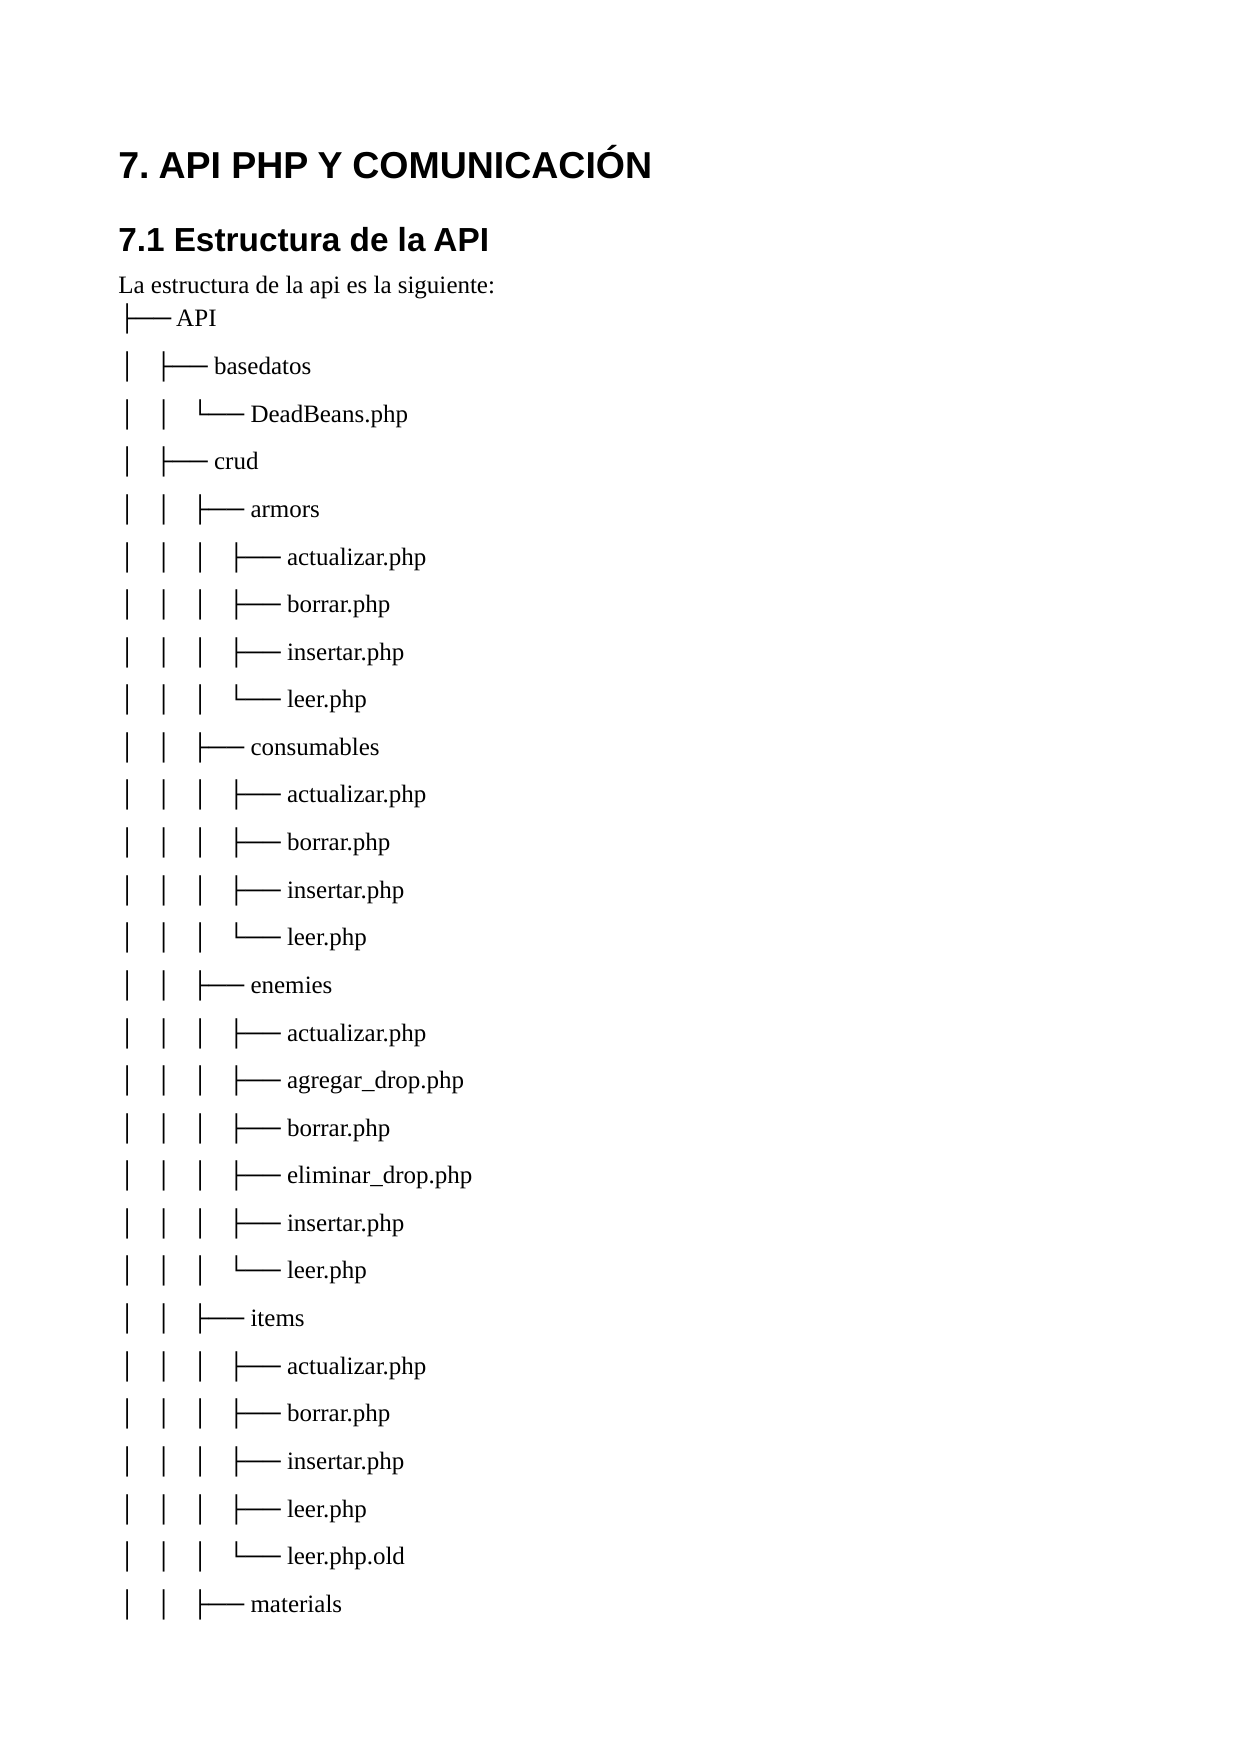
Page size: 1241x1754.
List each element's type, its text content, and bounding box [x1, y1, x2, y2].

text │ │ │ ├── actualizar.php [201, 542, 235, 570]
text │ │ │ ├── borrar.php [237, 827, 1122, 856]
text │ │ │ ├── insertar.php [237, 1446, 1122, 1475]
text │ │ │ ├── borrar.php [164, 1113, 199, 1142]
text La estructura de la api es la siguiente: ├── API [118, 271, 1122, 332]
text │ │ │ └── leer.php.old [164, 1541, 199, 1570]
text │ │ │ ├── eliminar_drop.php [237, 1160, 1122, 1189]
text │ │ └── DeadBeans.php [128, 399, 162, 427]
text │ │ ├── enemies [201, 970, 1122, 999]
text │ │ │ ├── borrar.php [201, 589, 235, 618]
text │ │ │ └── leer.php [164, 684, 199, 713]
text │ │ │ ├── borrar.php [237, 589, 1122, 618]
text │ │ │ ├── borrar.php [128, 1113, 162, 1142]
text │ │ │ ├── insertar.php [164, 875, 199, 903]
text │ │ │ ├── actualizar.php [201, 1018, 235, 1046]
text │ │ │ ├── borrar.php [164, 589, 199, 618]
text │ │ │ ├── insertar.php [164, 637, 199, 666]
text │ │ │ ├── agregar_drop.php [201, 1065, 235, 1094]
text │ │ │ ├── actualizar.php [128, 1018, 162, 1046]
text │ │ ├── materials [201, 1589, 1122, 1618]
text │ │ │ ├── insertar.php [128, 1446, 162, 1475]
text │ │ │ ├── agregar_drop.php [128, 1065, 162, 1094]
text │ │ ├── consumables [128, 732, 162, 761]
text │ │ ├── consumables [164, 732, 199, 761]
text │ │ │ ├── insertar.php [164, 1208, 199, 1237]
text │ │ │ ├── actualizar.php [164, 1018, 199, 1046]
text │ │ │ └── leer.php.old [201, 1541, 1122, 1570]
text │ │ │ ├── agregar_drop.php [164, 1065, 199, 1094]
text │ │ │ ├── actualizar.php [164, 779, 199, 808]
text │ │ │ └── leer.php [128, 684, 162, 713]
text │ │ │ ├── actualizar.php [237, 1351, 1122, 1379]
text │ │ │ ├── actualizar.php [164, 1351, 199, 1379]
text │ │ │ └── leer.php [201, 1256, 1122, 1284]
text │ │ │ ├── eliminar_drop.php [128, 1160, 162, 1189]
text │ │ │ ├── borrar.php [201, 827, 235, 856]
text │ ├── crud [164, 446, 1122, 475]
text │ │ │ ├── actualizar.php [128, 1351, 162, 1379]
text │ │ │ ├── borrar.php [128, 589, 162, 618]
text │ │ │ └── leer.php [128, 1256, 162, 1284]
text │ │ └── DeadBeans.php [164, 399, 1122, 427]
text │ │ │ ├── agregar_drop.php [237, 1065, 1122, 1094]
text │ ├── basedatos [128, 351, 162, 380]
text │ │ ├── items [201, 1303, 1122, 1332]
text │ │ │ ├── leer.php [237, 1494, 1122, 1522]
text │ │ │ ├── borrar.php [237, 1113, 1122, 1142]
text │ │ ├── materials [128, 1589, 162, 1618]
text │ │ │ ├── insertar.php [237, 1208, 1122, 1237]
text │ │ │ └── leer.php [201, 684, 1122, 713]
text │ │ │ ├── actualizar.php [128, 542, 162, 570]
text │ ├── crud [118, 446, 126, 475]
text │ │ │ ├── borrar.php [201, 1398, 235, 1427]
text │ │ │ ├── insertar.php [201, 1208, 235, 1237]
text │ │ │ ├── eliminar_drop.php [164, 1160, 199, 1189]
text │ │ │ ├── insertar.php [201, 637, 235, 666]
text │ │ │ ├── insertar.php [128, 1208, 162, 1237]
text │ │ ├── items [128, 1303, 162, 1332]
text │ │ ├── armors [128, 494, 162, 523]
text │ │ │ └── leer.php [164, 922, 199, 951]
text │ │ │ ├── actualizar.php [237, 779, 1122, 808]
text │ │ │ ├── borrar.php [201, 1113, 235, 1142]
text │ ├── crud [128, 446, 162, 475]
text │ │ │ ├── borrar.php [128, 827, 162, 856]
text │ │ │ ├── insertar.php [237, 875, 1122, 903]
text │ │ │ ├── borrar.php [164, 827, 199, 856]
text │ │ │ ├── leer.php [128, 1494, 162, 1522]
text │ │ ├── items [164, 1303, 199, 1332]
text │ │ ├── enemies [164, 970, 199, 999]
text │ │ │ ├── insertar.php [128, 875, 162, 903]
text │ │ │ ├── insertar.php [237, 637, 1122, 666]
text │ │ │ ├── insertar.php [201, 1446, 235, 1475]
text │ │ │ ├── eliminar_drop.php [201, 1160, 235, 1189]
text │ │ │ ├── actualizar.php [237, 1018, 1122, 1046]
text │ │ ├── armors [164, 494, 199, 523]
text │ ├── basedatos [164, 351, 1122, 380]
text │ │ │ ├── actualizar.php [128, 779, 162, 808]
text │ │ │ ├── actualizar.php [201, 1351, 235, 1379]
subtitle 7.1 Estructura de la API [118, 219, 1122, 258]
text │ │ │ ├── leer.php [201, 1494, 235, 1522]
text │ │ │ ├── borrar.php [164, 1398, 199, 1427]
text │ │ │ ├── actualizar.php [164, 542, 199, 570]
text │ │ │ ├── actualizar.php [237, 542, 1122, 570]
text │ │ │ ├── insertar.php [201, 875, 235, 903]
text │ │ │ ├── borrar.php [237, 1398, 1122, 1427]
text │ │ │ ├── insertar.php [128, 637, 162, 666]
text │ │ │ └── leer.php [128, 922, 162, 951]
text │ │ │ ├── insertar.php [164, 1446, 199, 1475]
text │ │ │ ├── borrar.php [128, 1398, 162, 1427]
text │ │ │ └── leer.php.old [128, 1541, 162, 1570]
text │ │ ├── materials [164, 1589, 199, 1618]
text │ │ │ └── leer.php [164, 1256, 199, 1284]
text │ │ ├── enemies [128, 970, 162, 999]
text │ │ │ ├── leer.php [164, 1494, 199, 1522]
text │ │ │ ├── actualizar.php [201, 779, 235, 808]
text │ │ ├── consumables [201, 732, 1122, 761]
text │ │ │ └── leer.php [201, 922, 1122, 951]
text │ │ ├── armors [201, 494, 1122, 523]
subtitle 7. API PHP Y COMUNICACIÓN [118, 143, 1122, 186]
